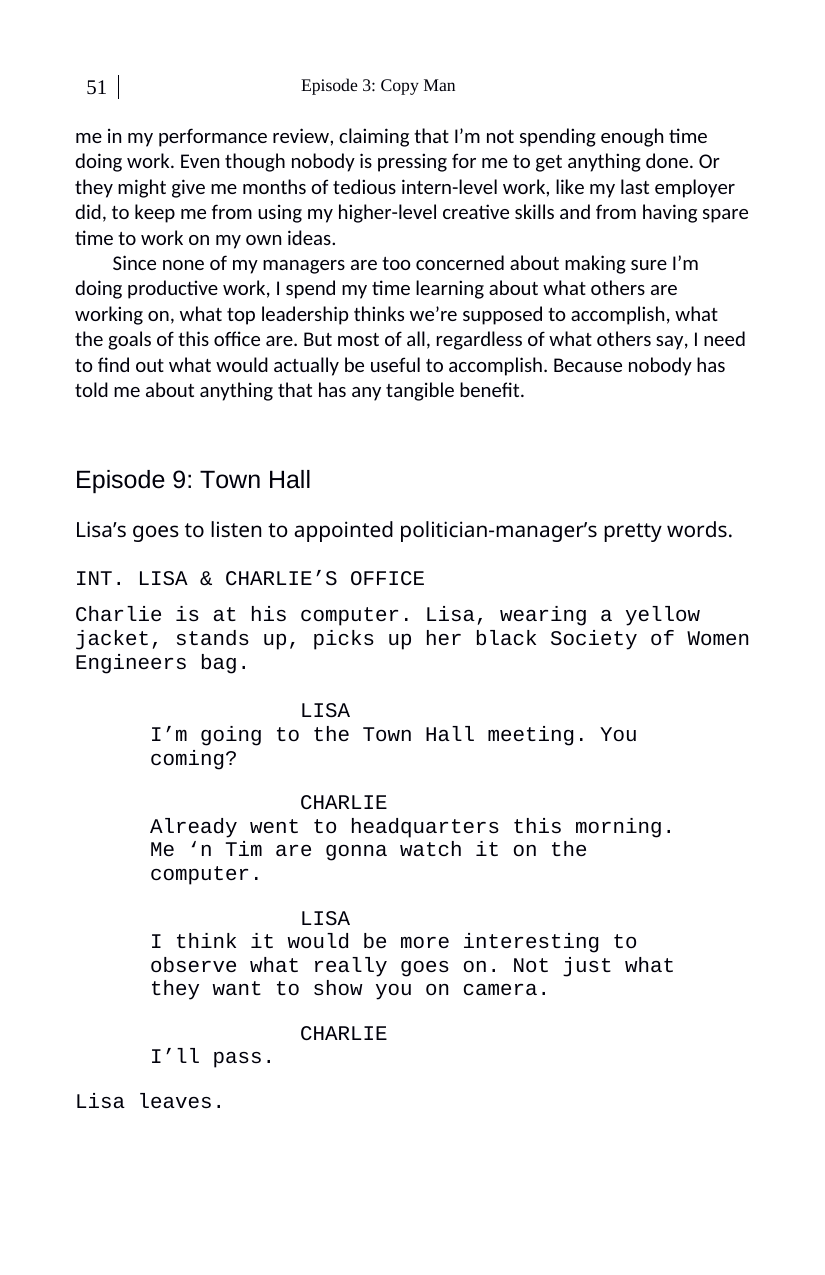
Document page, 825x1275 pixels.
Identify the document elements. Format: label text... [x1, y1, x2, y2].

subtitle Episode 9: Town Hall [75, 465, 750, 494]
text I think it would be more interesting to observe what really goes on. Not just what they want to show you on camera. [150, 931, 675, 1002]
text LISA [75, 907, 750, 931]
text I’ll pass. [150, 1047, 675, 1070]
text CHARLIE [75, 1023, 750, 1047]
text me in my performance review, claiming that I’m not spending enough time doing work. Even though nobody is pressing for me to get anything done. Or they might give me months of tedious intern-level work, like my last employer did, to keep me from using my higher-level creative skills and from having spare time to work on my own ideas. [75, 123, 750, 250]
text Already went to headquarters this morning. Me ‘n Tim are gonna watch it on the computer. [150, 816, 675, 887]
text Lisa’s goes to listen to appointed politician-manager’s pretty words. [75, 515, 750, 543]
text CHARLIE [75, 792, 750, 816]
text Charlie is at his computer. Lisa, wearing a yellow jacket, stands up, picks up her black Society of Women Engineers bag. [75, 604, 750, 675]
text I’m going to the Town Hall meeting. You coming? [150, 724, 675, 771]
text Lisa leaves. [75, 1091, 750, 1115]
text LISA [75, 700, 750, 724]
text Since none of my managers are too concerned about making sure I’m doing productive work, I spend my time learning about what others are working on, what top leadership thinks we’re supposed to accomplish, what the goals of this office are. But most of all, regardless of what others say, I need to find out what would actually be useful to accomplish. Because nobody has told me about anything that has any tangible benefit. [75, 250, 750, 403]
subtitle INT. LISA & CHARLIE’S OFFICE [75, 568, 750, 592]
